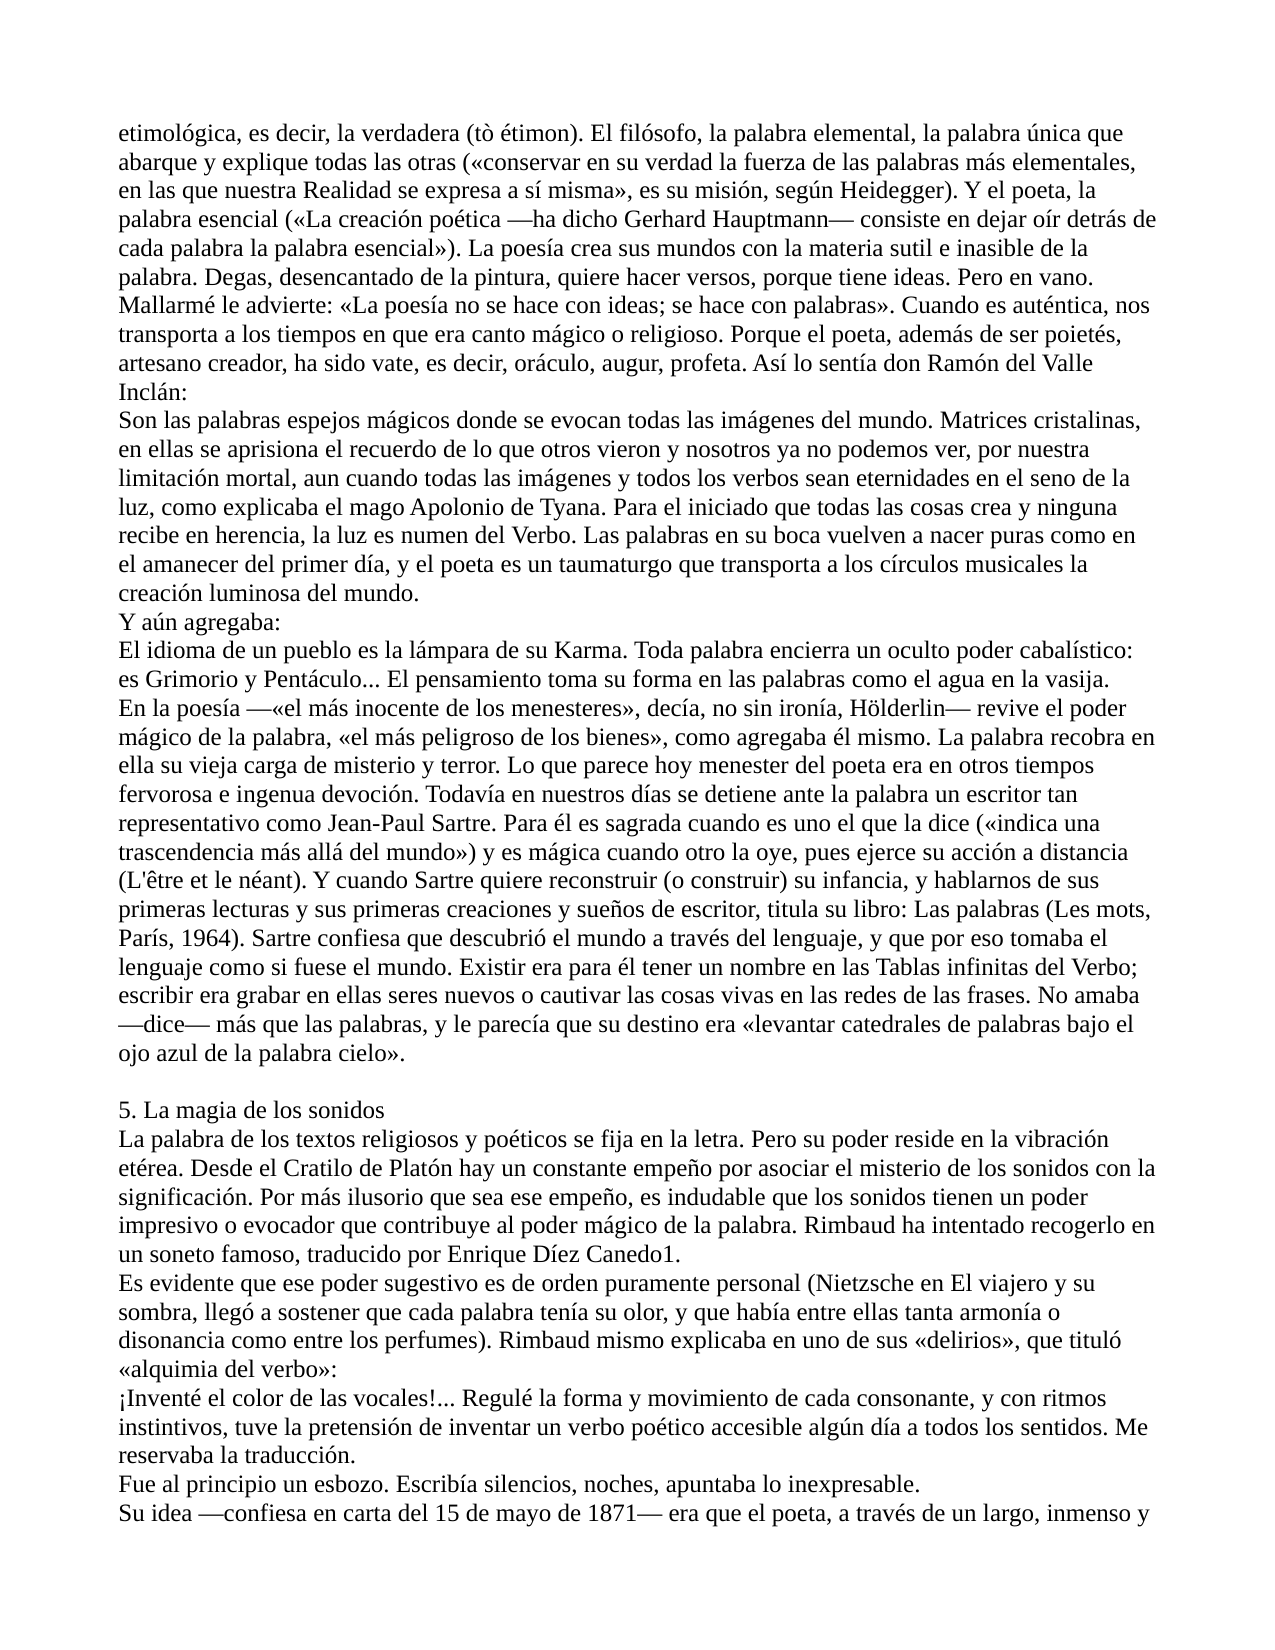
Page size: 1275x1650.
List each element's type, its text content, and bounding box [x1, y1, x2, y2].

text 5. La magia de los sonidos [118, 1096, 1157, 1124]
text El idioma de un pueblo es la lámpara de su Karma. Toda palabra encierra un oculto poder cabalístico: es Grimorio y Pentáculo... El pensamiento toma su forma en las palabras como el agua en la vasija. [118, 636, 1157, 693]
text Fue al principio un esbozo. Escribía silencios, noches, apuntaba lo inexpresable. [118, 1469, 1157, 1498]
text etimológica, es decir, la verdadera (tò étimon). El filósofo, la palabra elemental, la palabra única que abarque y explique todas las otras («conservar en su verdad la fuerza de las palabras más elementales, en las que nuestra Realidad se expresa a sí misma», es su misión, según Heidegger). Y el poeta, la palabra esencial («La creación poética —ha dicho Gerhard Hauptmann— consiste en dejar oír detrás de cada palabra la palabra esencial»). La poesía crea sus mundos con la materia sutil e inasible de la palabra. Degas, desencantado de la pintura, quiere hacer versos, porque tiene ideas. Pero en vano. Mallarmé le advierte: «La poesía no se hace con ideas; se hace con palabras». Cuando es auténtica, nos transporta a los tiempos en que era canto mágico o religioso. Porque el poeta, además de ser poietés, artesano creador, ha sido vate, es decir, oráculo, augur, profeta. Así lo sentía don Ramón del Valle Inclán: [118, 118, 1157, 406]
text ¡Inventé el color de las vocales!... Regulé la forma y movimiento de cada consonante, y con ritmos instintivos, tuve la pretensión de inventar un verbo poético accesible algún día a todos los sentidos. Me reservaba la traducción. [118, 1383, 1157, 1469]
text La palabra de los textos religiosos y poéticos se fija en la letra. Pero su poder reside en la vibración etérea. Desde el Cratilo de Platón hay un constante empeño por asociar el misterio de los sonidos con la significación. Por más ilusorio que sea ese empeño, es indudable que los sonidos tienen un poder impresivo o evocador que contribuye al poder mágico de la palabra. Rimbaud ha intentado recogerlo en un soneto famoso, traducido por Enrique Díez Canedo1. [118, 1124, 1157, 1268]
text En la poesía —«el más inocente de los menesteres», decía, no sin ironía, Hölderlin— revive el poder mágico de la palabra, «el más peligroso de los bienes», como agregaba él mismo. La palabra recobra en ella su vieja carga de misterio y terror. Lo que parece hoy menester del poeta era en otros tiempos fervorosa e ingenua devoción. Todavía en nuestros días se detiene ante la palabra un escritor tan representativo como Jean-Paul Sartre. Para él es sagrada cuando es uno el que la dice («indica una trascendencia más allá del mundo») y es mágica cuando otro la oye, pues ejerce su acción a distancia (L'être et le néant). Y cuando Sartre quiere reconstruir (o construir) su infancia, y hablarnos de sus primeras lecturas y sus primeras creaciones y sueños de escritor, titula su libro: Las palabras (Les mots, París, 1964). Sartre confiesa que descubrió el mundo a través del lenguaje, y que por eso tomaba el lenguaje como si fuese el mundo. Existir era para él tener un nombre en las Tablas infinitas del Verbo; escribir era grabar en ellas seres nuevos o cautivar las cosas vivas en las redes de las frases. No amaba —dice— más que las palabras, y le parecía que su destino era «levantar catedrales de palabras bajo el ojo azul de la palabra cielo». [118, 693, 1157, 1067]
text Y aún agregaba: [118, 607, 1157, 636]
text Su idea —confiesa en carta del 15 de mayo de 1871— era que el poeta, a través de un largo, inmenso y [118, 1498, 1157, 1527]
text Es evidente que ese poder sugestivo es de orden puramente personal (Nietzsche en El viajero y su sombra, llegó a sostener que cada palabra tenía su olor, y que había entre ellas tanta armonía o disonancia como entre los perfumes). Rimbaud mismo explicaba en uno de sus «delirios», que tituló «alquimia del verbo»: [118, 1268, 1157, 1383]
text Son las palabras espejos mágicos donde se evocan todas las imágenes del mundo. Matrices cristalinas, en ellas se aprisiona el recuerdo de lo que otros vieron y nosotros ya no podemos ver, por nuestra limitación mortal, aun cuando todas las imágenes y todos los verbos sean eternidades en el seno de la luz, como explicaba el mago Apolonio de Tyana. Para el iniciado que todas las cosas crea y ninguna recibe en herencia, la luz es numen del Verbo. Las palabras en su boca vuelven a nacer puras como en el amanecer del primer día, y el poeta es un taumaturgo que transporta a los círculos musicales la creación luminosa del mundo. [118, 406, 1157, 607]
